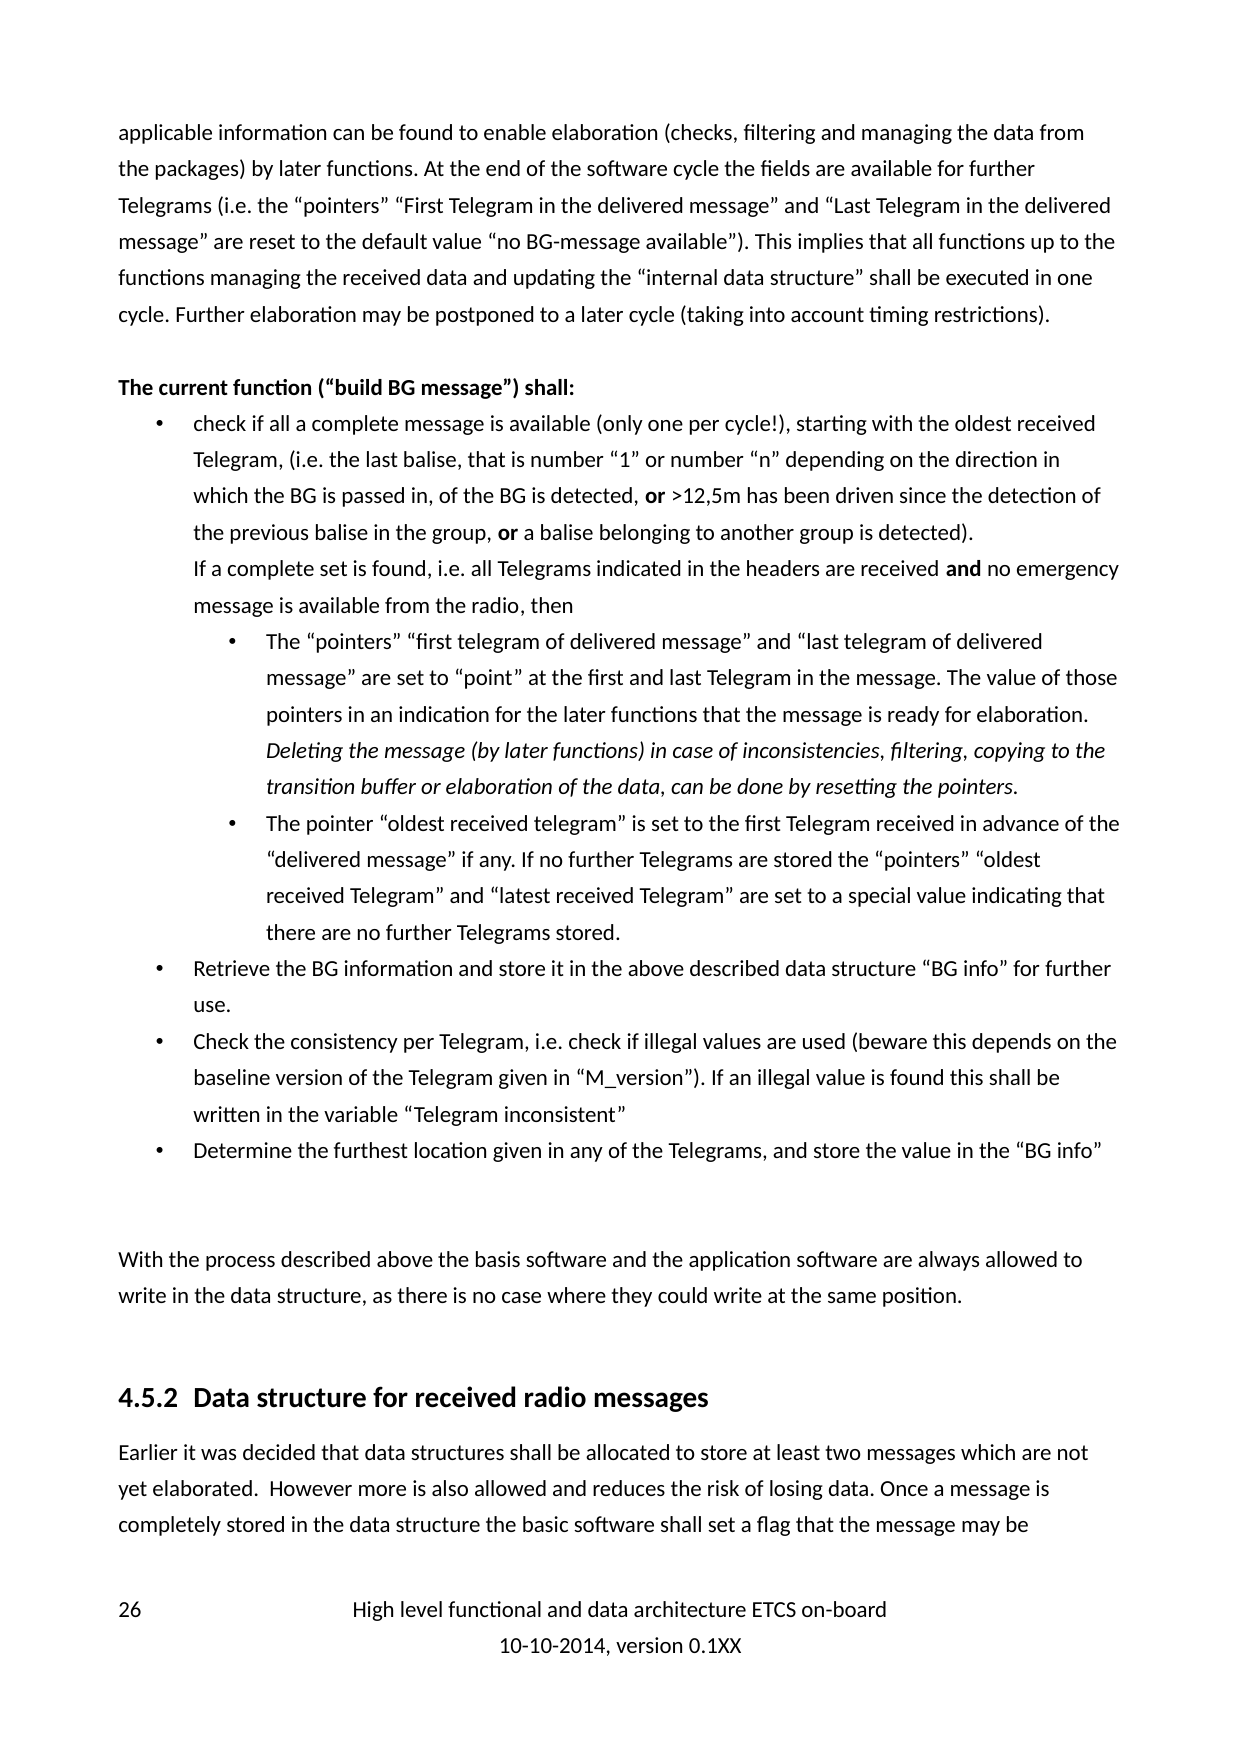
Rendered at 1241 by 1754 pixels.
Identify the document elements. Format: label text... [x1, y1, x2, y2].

list The “pointers” “first telegram of delivered message” and “last telegram of delivered message” are set to “point” at the first and last Telegram in the message. The value of those pointers in an indication for the later functions that the message is ready for elaboration. Deleting the message (by later functions) in case of inconsistencies, filtering, copying to the transition buffer or elaboration of the data, can be done by resetting the pointers. [228, 627, 1122, 801]
text With the process described above the basis software and the application software are always allowed to write in the data structure, as there is no case where they could write at the same position. [118, 1245, 1122, 1309]
subtitle Data structure for received radio messages [118, 1379, 1122, 1415]
text The current function (“build BG message”) shall: [118, 373, 1122, 401]
list Determine the furthest location given in any of the Telegrams, and store the value in the “BG info” [156, 1136, 1122, 1164]
list The pointer “oldest received telegram” is set to the first Telegram received in advance of the “delivered message” if any. If no further Telegrams are stored the “pointers” “oldest received Telegram” and “latest received Telegram” are set to a special value indicating that there are no further Telegrams stored. [228, 809, 1122, 946]
list check if all a complete message is available (only one per cycle!), starting with the oldest received Telegram, (i.e. the last balise, that is number “1” or number “n” depending on the direction in which the BG is passed in, of the BG is detected, or >12,5m has been driven since the detection of the previous balise in the group, or a balise belonging to another group is detected). If a complete set is found, i.e. all Telegrams indicated in the headers are received and no emergency message is available from the radio, then [156, 409, 1122, 619]
text Earlier it was decided that data structures shall be allocated to store at least two messages which are not yet elaborated. However more is also allowed and reduces the risk of losing data. Once a message is completely stored in the data structure the basic software shall set a flag that the message may be [118, 1438, 1122, 1539]
list Check the consistency per Telegram, i.e. check if illegal values are used (beware this depends on the baseline version of the Telegram given in “M_version”). If an illegal value is found this shall be written in the variable “Telegram inconsistent” [156, 1027, 1122, 1128]
text applicable information can be found to enable elaboration (checks, filtering and managing the data from the packages) by later functions. At the end of the software cycle the fields are available for further Telegrams (i.e. the “pointers” “First Telegram in the delivered message” and “Last Telegram in the delivered message” are reset to the default value “no BG-message available”). This implies that all functions up to the functions managing the received data and updating the “internal data structure” shall be executed in one cycle. Further elaboration may be postponed to a later cycle (taking into account timing restrictions). [118, 118, 1122, 328]
list Retrieve the BG information and store it in the above described data structure “BG info” for further use. [156, 954, 1122, 1019]
